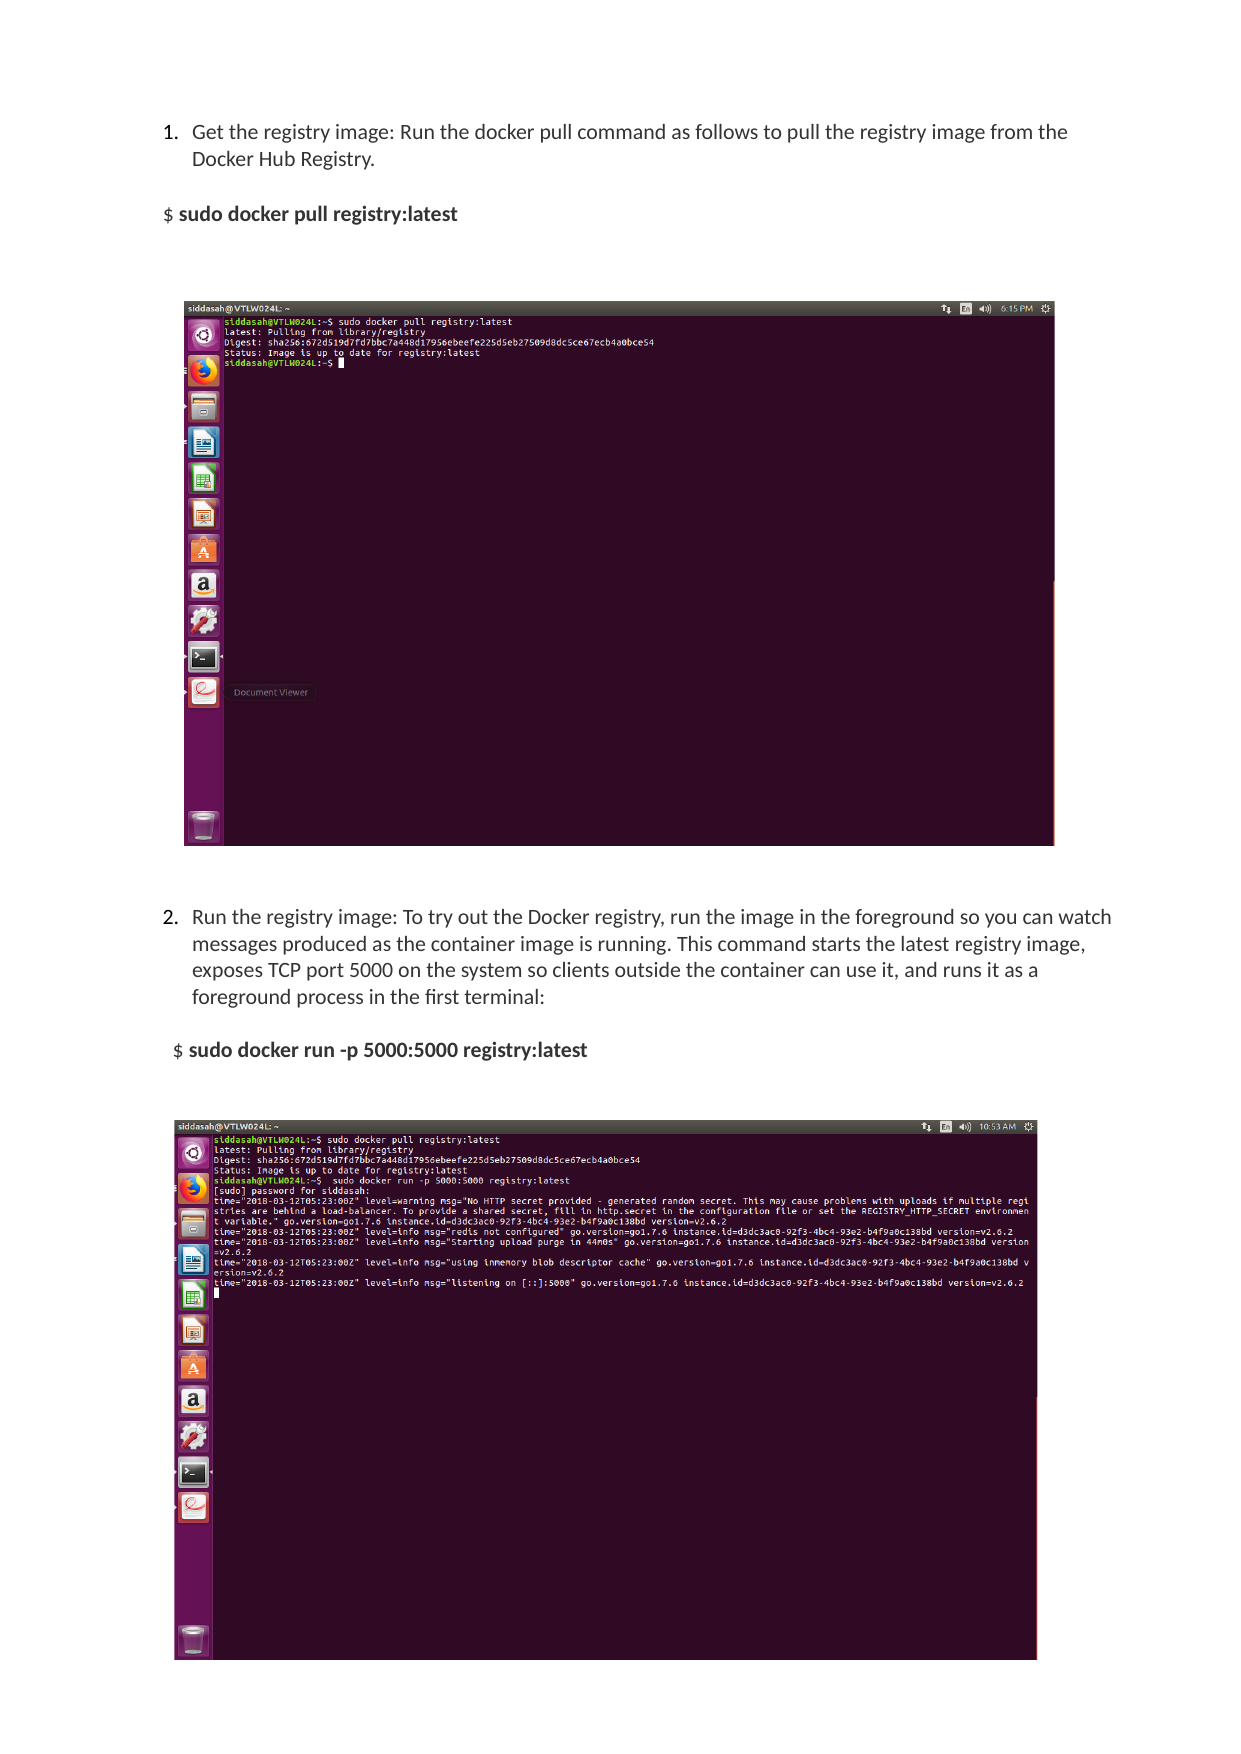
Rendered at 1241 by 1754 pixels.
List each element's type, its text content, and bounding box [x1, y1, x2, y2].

text $ sudo docker run -p 5000:5000 registry:latest [118, 1037, 1122, 1063]
text $ sudo docker pull registry:latest [118, 200, 1122, 227]
picture [174, 1120, 1038, 1660]
list Get the registry image: Run the docker pull command as follows to pull the registry image from the Docker Hub Registry. [162, 118, 1122, 171]
list Run the registry image: To try out the Docker registry, run the image in the foreground so you can watch messages produced as the container image is running. This command starts the latest registry image, exposes TCP port 5000 on the system so clients outside the container can use it, and runs it as a foreground process in the first terminal: [162, 903, 1122, 1010]
picture [184, 301, 1055, 846]
